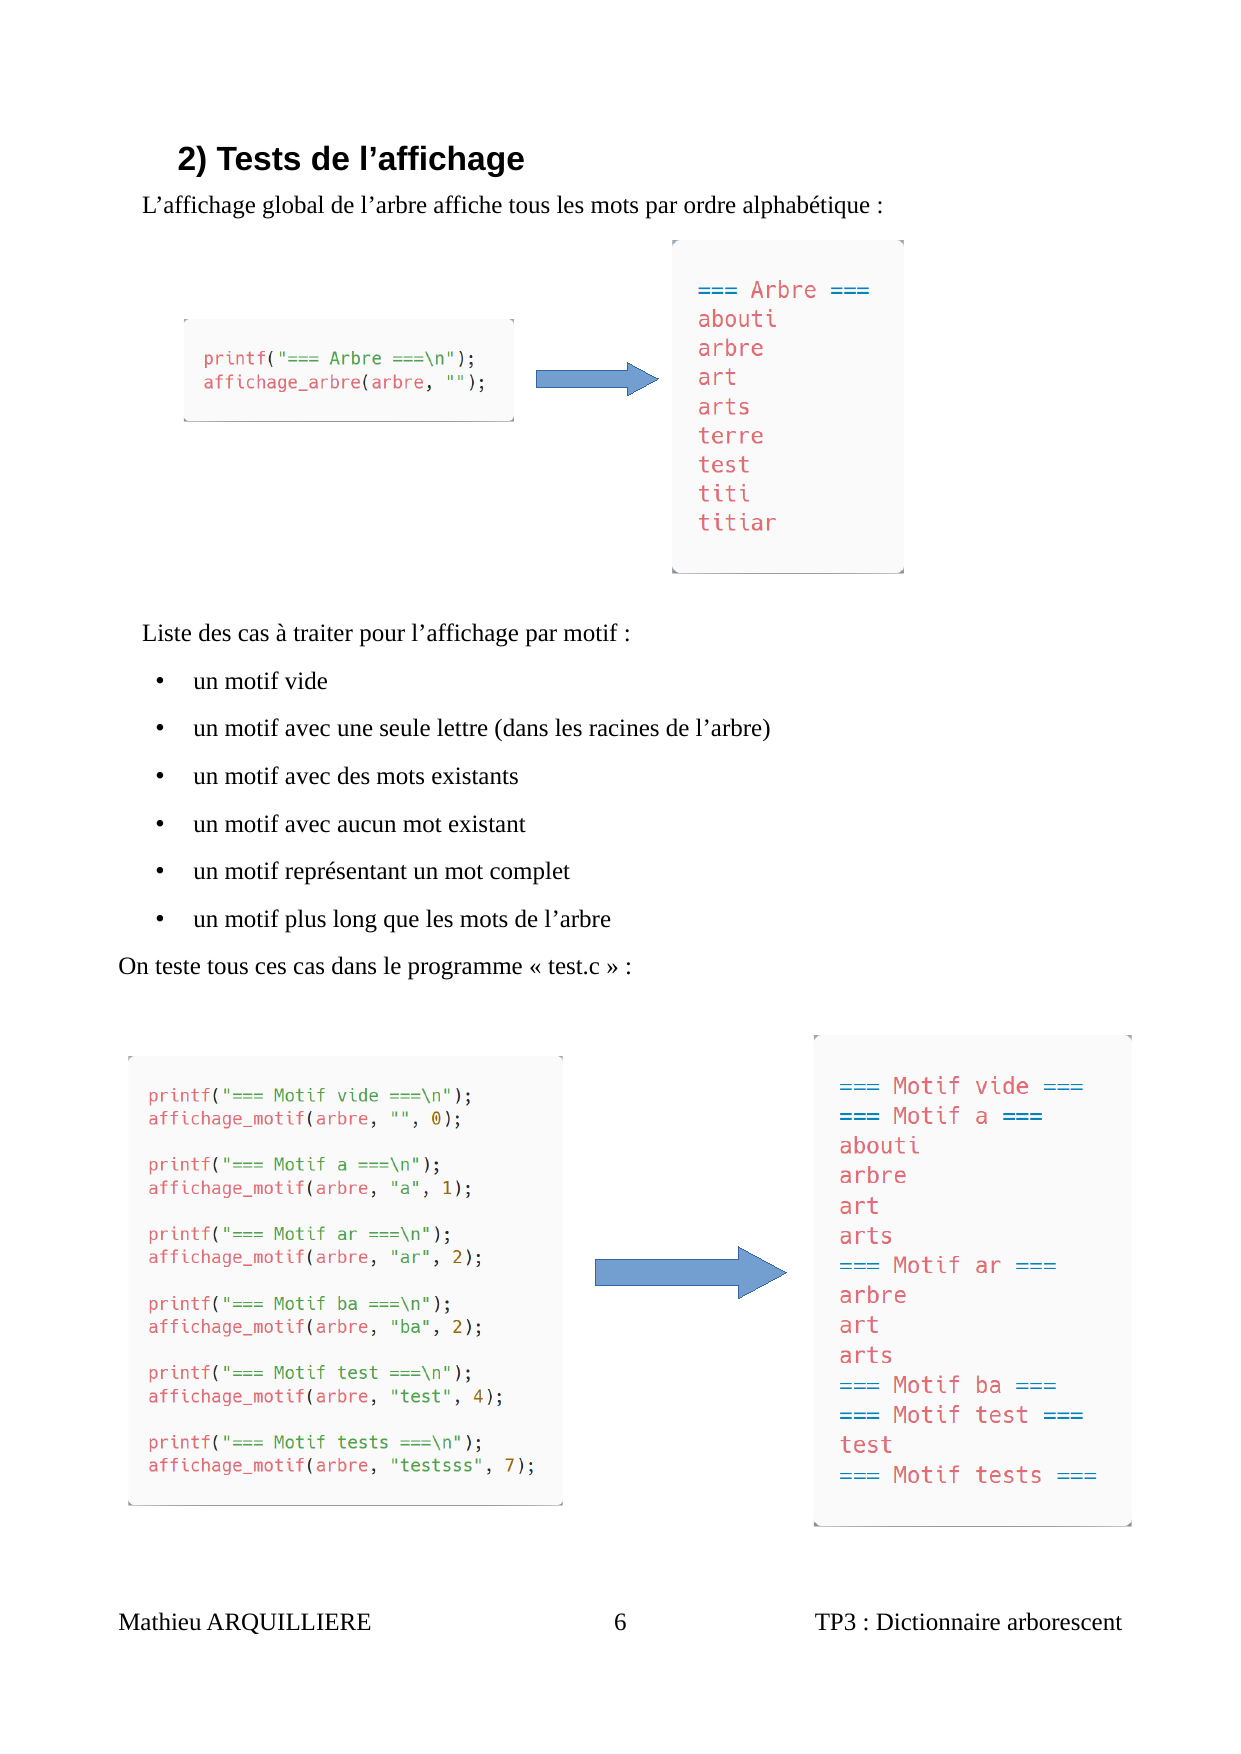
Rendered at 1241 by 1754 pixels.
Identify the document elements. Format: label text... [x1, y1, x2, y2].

list un motif avec une seule lettre (dans les racines de l’arbre) [156, 713, 1122, 742]
list un motif vide [156, 666, 1122, 694]
list On teste tous ces cas dans le programme « test.c » : [118, 951, 1122, 980]
text Liste des cas à traiter pour l’affichage par motif : [118, 618, 1122, 647]
subtitle 2) Tests de l’affichage [177, 139, 1122, 177]
picture [813, 1035, 1132, 1527]
text L’affichage global de l’arbre affiche tous les mots par ordre alphabétique : [118, 190, 1122, 218]
list un motif avec aucun mot existant [156, 809, 1122, 837]
list un motif plus long que les mots de l’arbre [156, 904, 1122, 933]
picture [183, 319, 514, 422]
picture [672, 240, 904, 574]
list un motif avec des mots existants [156, 761, 1122, 790]
list un motif représentant un mot complet [156, 856, 1122, 885]
picture [128, 1056, 563, 1506]
